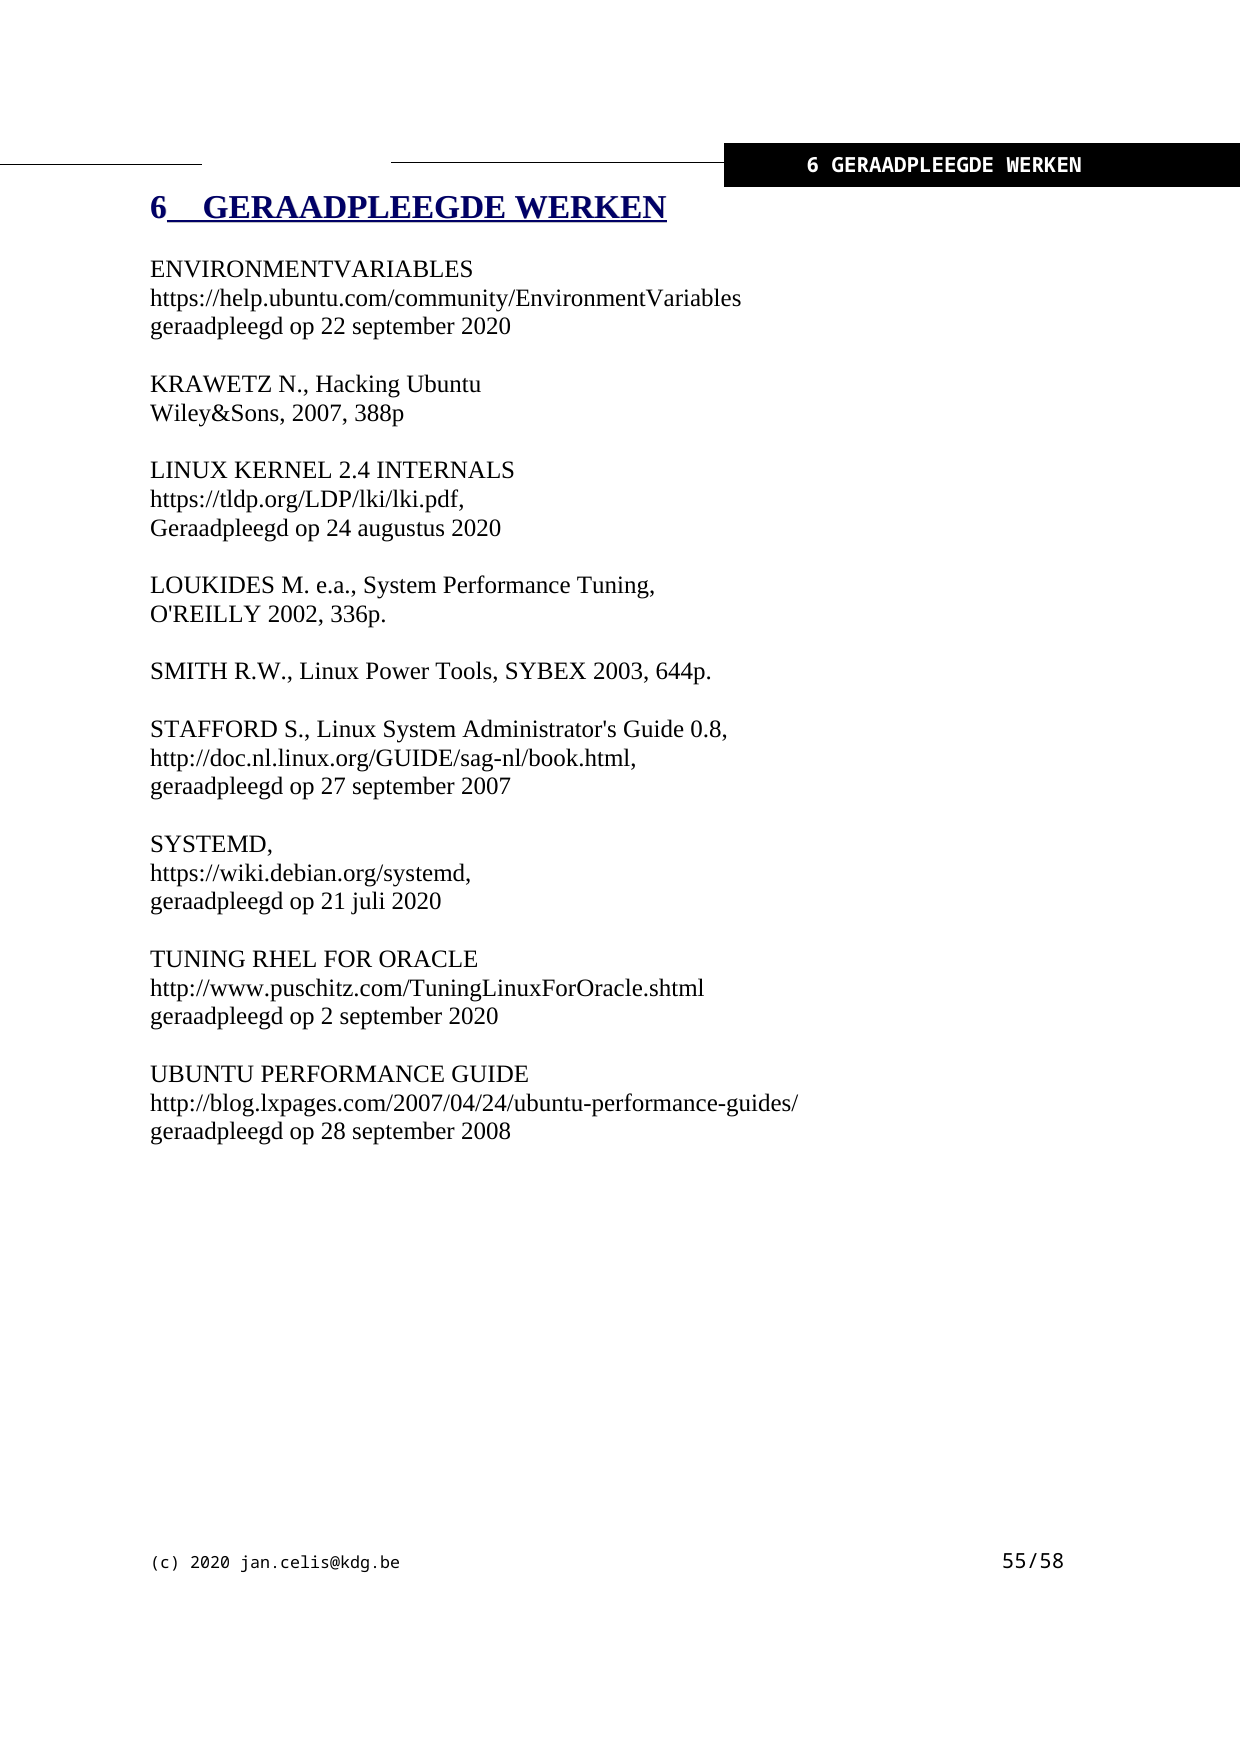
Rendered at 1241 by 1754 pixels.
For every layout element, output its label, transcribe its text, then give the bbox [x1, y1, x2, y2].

text SYSTEMD, https://wiki.debian.org/systemd, geraadpleegd op 21 juli 2020 [150, 829, 1081, 915]
text https://tldp.org/LDP/lki/lki.pdf, [150, 484, 1081, 513]
text LOUKIDES M. e.a., System Performance Tuning, [150, 570, 1081, 599]
text http://www.puschitz.com/TuningLinuxForOracle.shtml [150, 973, 1081, 1001]
text geraadpleegd op 2 september 2020 [150, 1001, 1081, 1030]
text KRAWETZ N., Hacking Ubuntu [150, 369, 1081, 398]
text geraadpleegd op 27 september 2007 [150, 771, 1081, 800]
text http://blog.lxpages.com/2007/04/24/ubuntu-performance-guides/ [150, 1088, 1081, 1116]
text O'REILLY 2002, 336p. [150, 599, 1081, 628]
text Geraadpleegd op 24 augustus 2020 [150, 513, 1081, 541]
text UBUNTU PERFORMANCE GUIDE [150, 1059, 1081, 1088]
text TUNING RHEL FOR ORACLE [150, 944, 1081, 973]
text ENVIRONMENTVARIABLES [150, 254, 1081, 283]
subtitle GERAADPLEEGDE WERKEN [150, 178, 1081, 225]
text Wiley&Sons, 2007, 388p [150, 398, 1081, 426]
text http://doc.nl.linux.org/GUIDE/sag-nl/book.html, [150, 743, 1081, 771]
text geraadpleegd op 28 september 2008 [150, 1116, 1081, 1145]
text LINUX KERNEL 2.4 INTERNALS [150, 455, 1081, 484]
text STAFFORD S., Linux System Administrator's Guide 0.8, [150, 714, 1081, 743]
text geraadpleegd op 22 september 2020 [150, 311, 1081, 340]
text SMITH R.W., Linux Power Tools, SYBEX 2003, 644p. [150, 656, 1081, 685]
text https://help.ubuntu.com/community/EnvironmentVariables [150, 283, 1081, 311]
